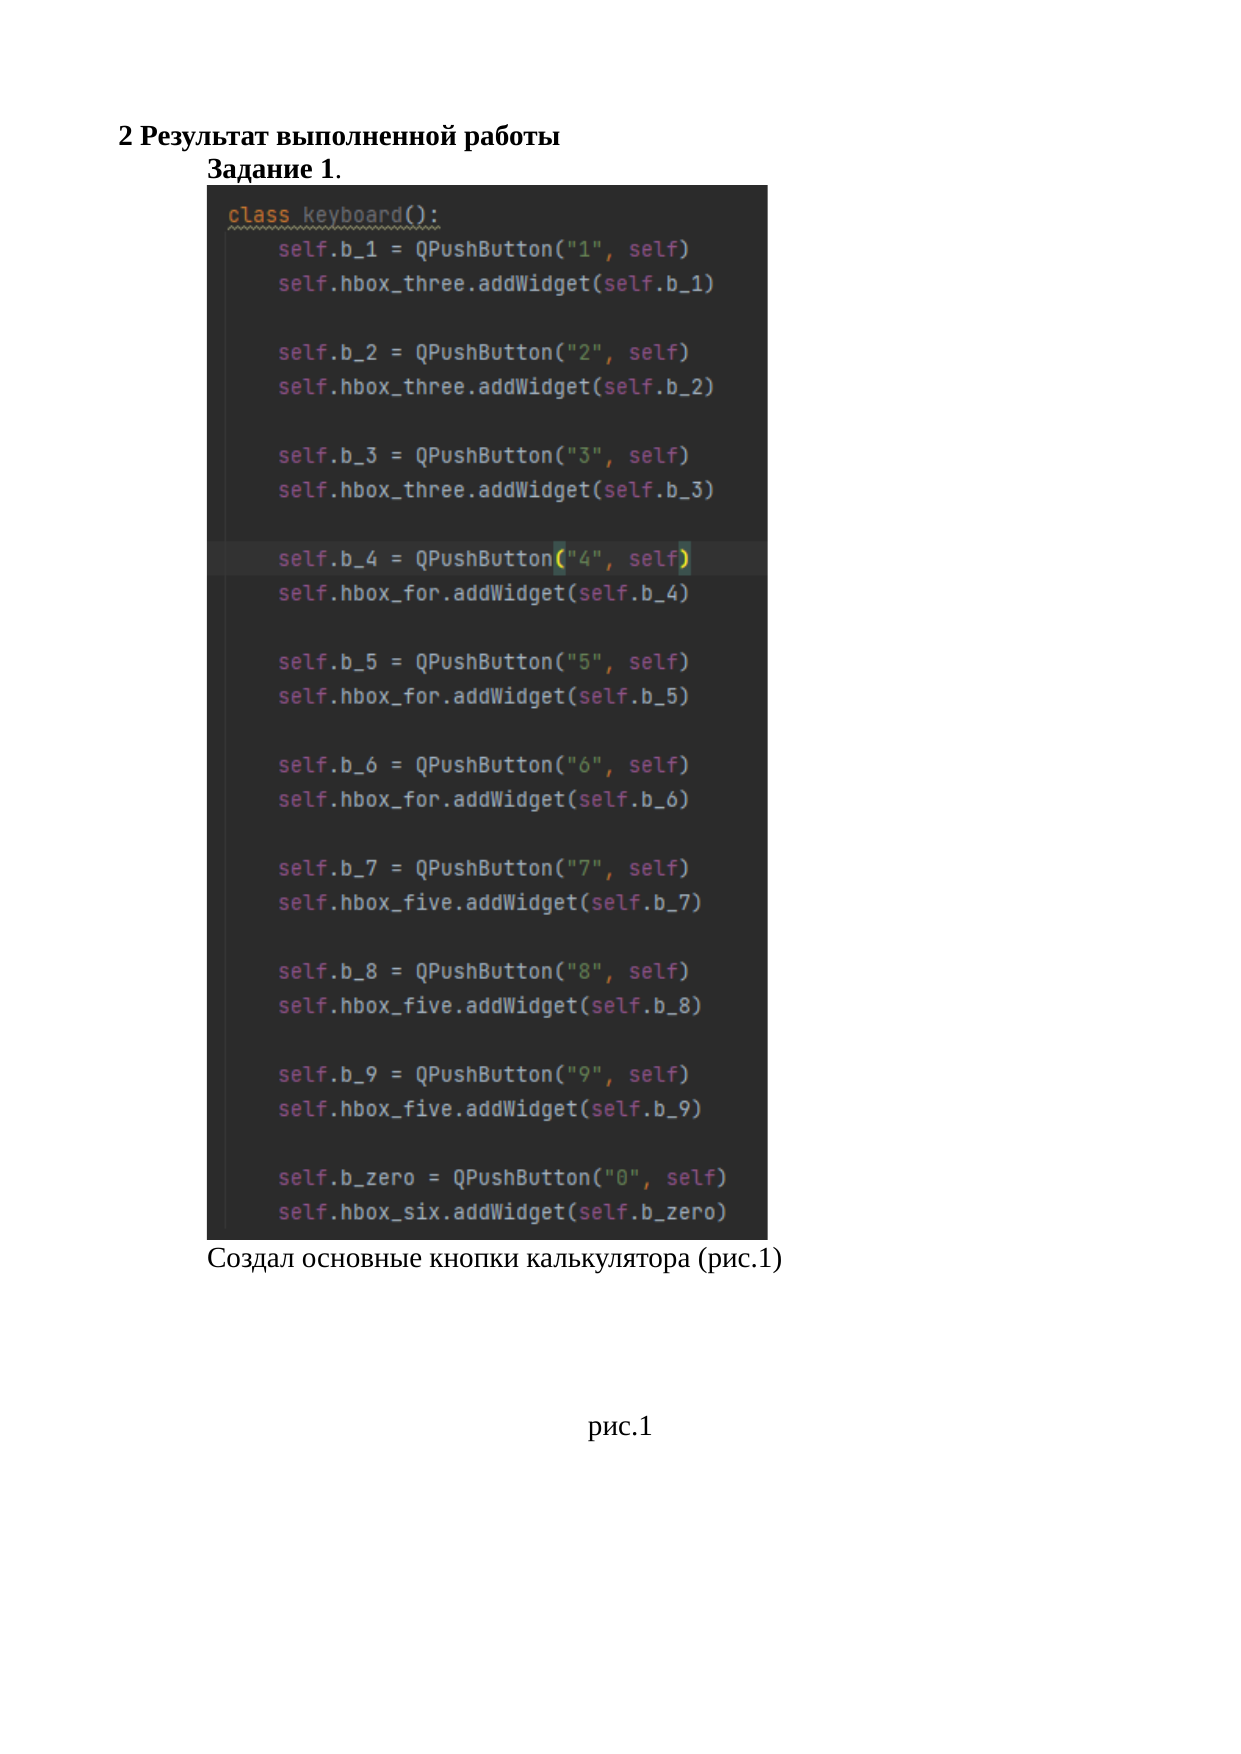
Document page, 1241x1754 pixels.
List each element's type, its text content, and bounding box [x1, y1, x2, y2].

text Создал основные кнопки калькулятора (рис.1) [118, 1240, 1122, 1273]
text Задание 1. [118, 152, 1122, 185]
text рис.1 [118, 1408, 1122, 1441]
text 2 Результат выполненной работы [118, 118, 1122, 152]
